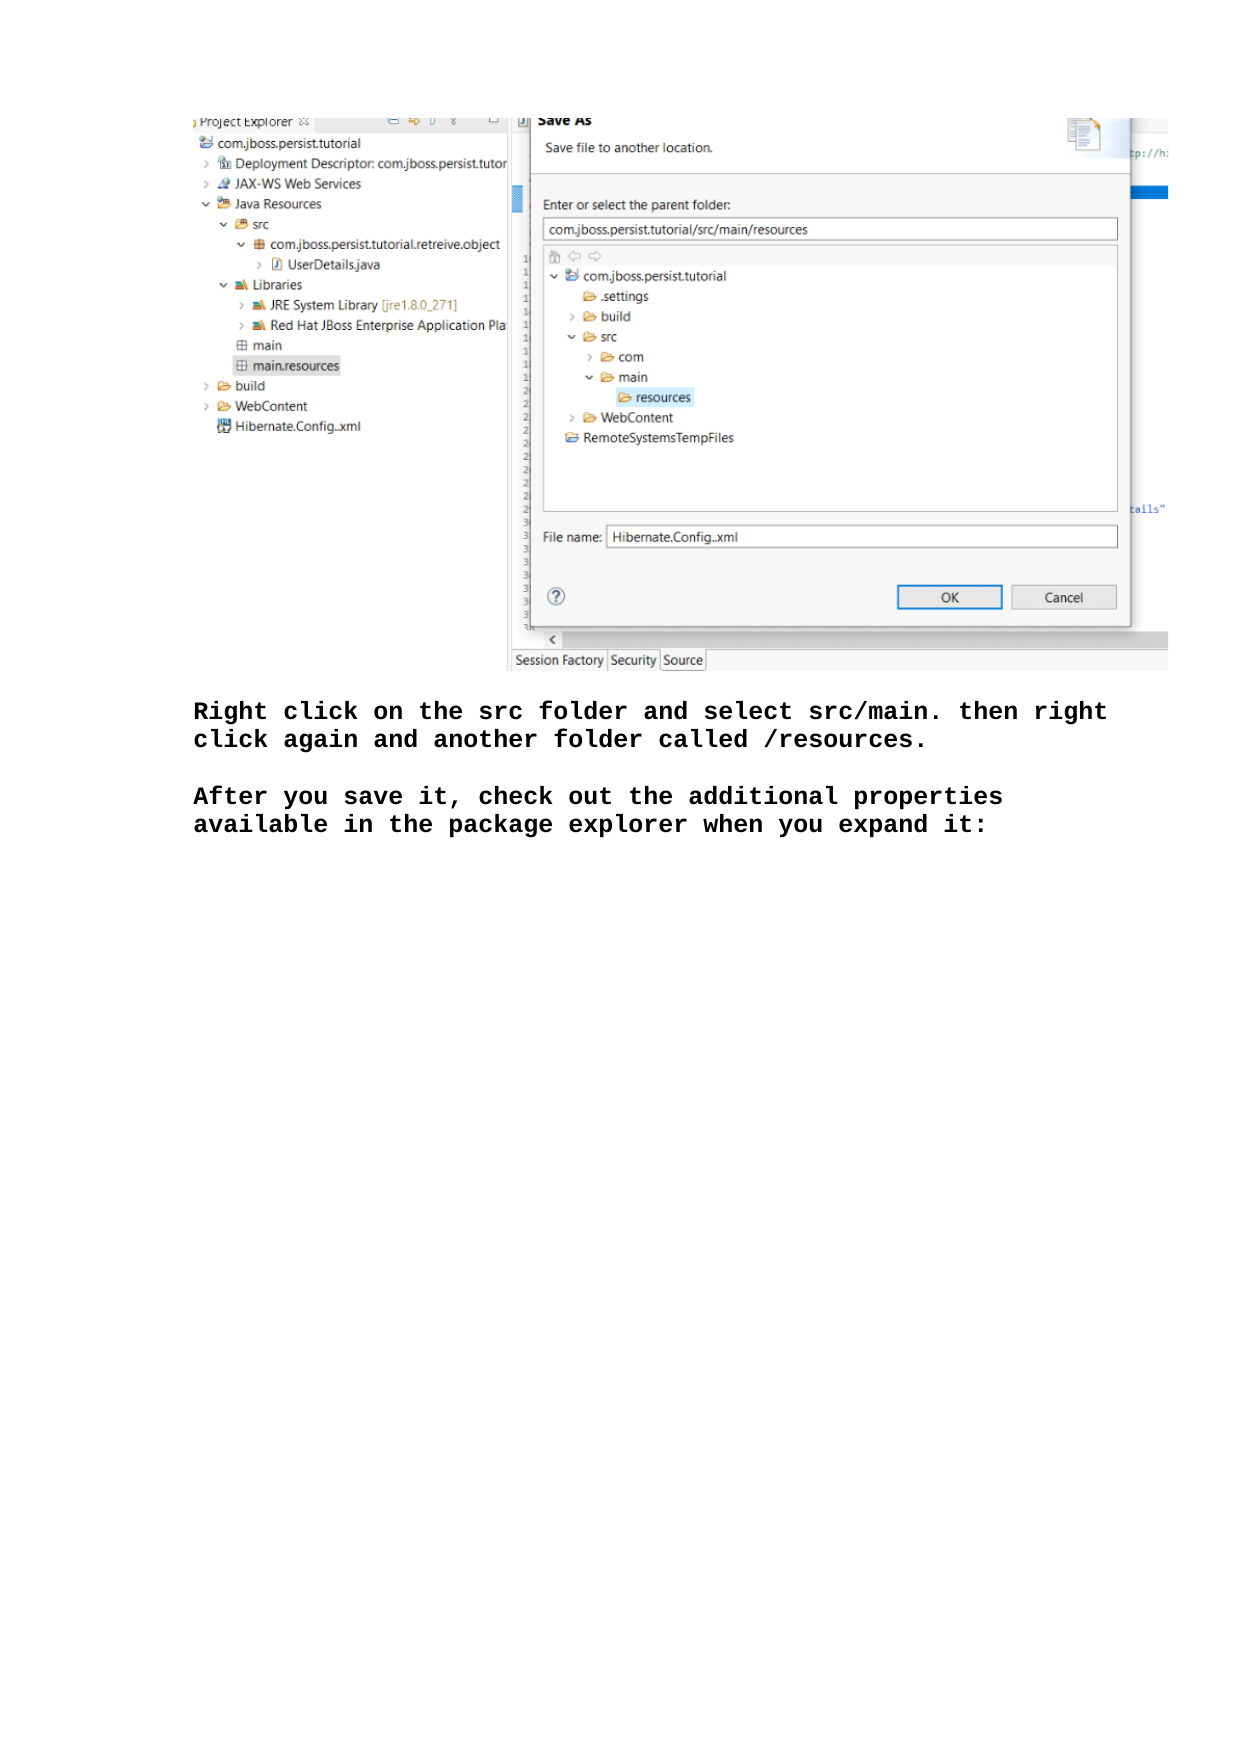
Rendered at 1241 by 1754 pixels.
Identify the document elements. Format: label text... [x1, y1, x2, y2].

text After you save it, check out the additional properties available in the package explorer when you expand it: [193, 783, 1122, 840]
text Right click on the src folder and select src/main. then right click again and another folder called /resources. [193, 699, 1122, 755]
